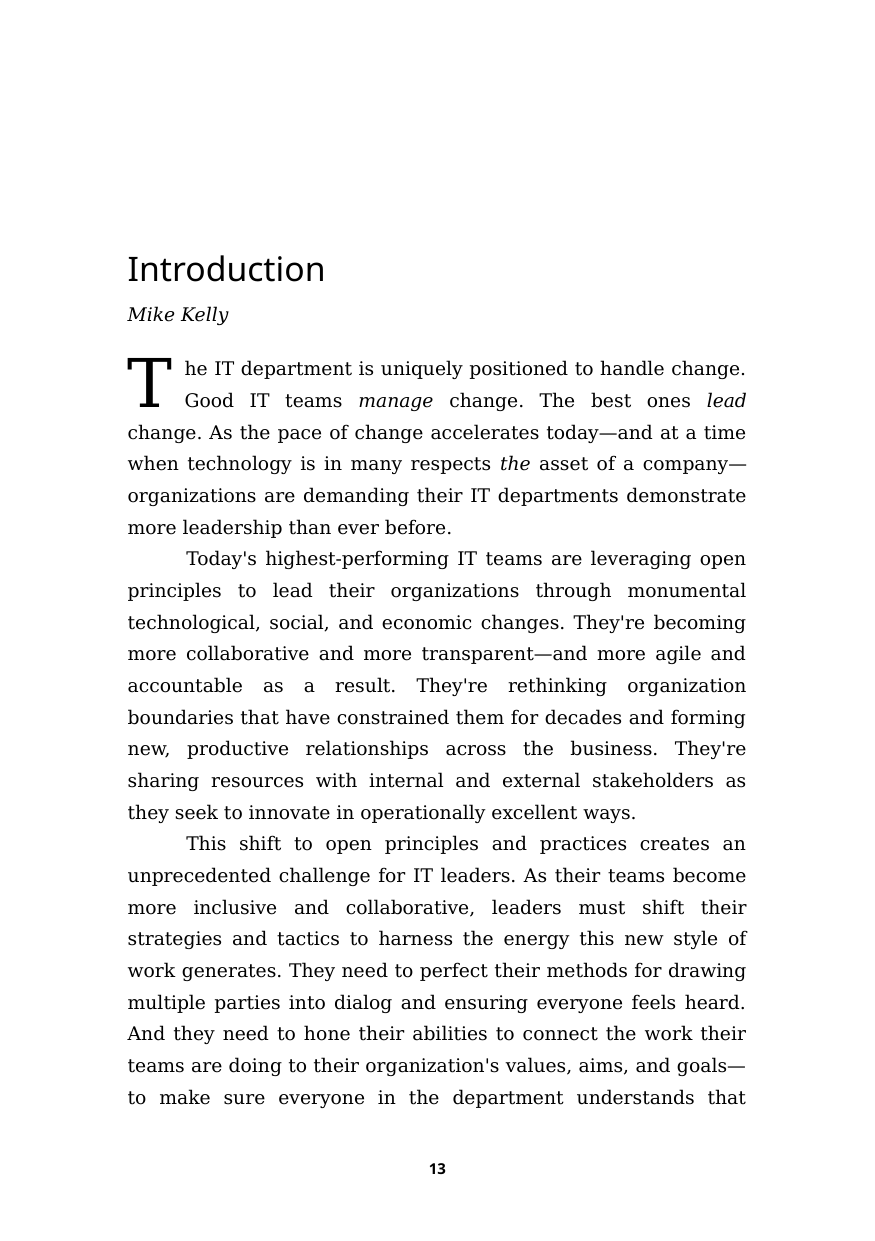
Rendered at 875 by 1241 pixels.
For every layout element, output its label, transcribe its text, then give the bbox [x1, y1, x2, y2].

text Today's highest-performing IT teams are leveraging open principles to lead their organizations through monumental technological, social, and economic changes. They're becoming more collaborative and more transparent—and more agile and accountable as a result. They're rethinking organization boundaries that have constrained them for decades and forming new, productive relationships across the business. They're sharing resources with internal and external stakeholders as they seek to innovate in operationally excellent ways. [127, 548, 747, 824]
text Mike Kelly [127, 304, 747, 326]
subtitle Introduction [127, 246, 747, 292]
text This shift to open principles and practices creates an unprecedented challenge for IT leaders. As their teams become more inclusive and collaborative, leaders must shift their strategies and tactics to harness the energy this new style of work generates. They need to perfect their methods for drawing multiple parties into dialog and ensuring everyone feels heard. And they need to hone their abilities to connect the work their teams are doing to their organization's values, aims, and goals—to make sure everyone in the department understands that [127, 833, 747, 1109]
text The IT department is uniquely positioned to handle change. Good IT teams manage change. The best ones lead change. As the pace of change accelerates today—and at a time when technology is in many respects the asset of a company—organizations are demanding their IT departments demonstrate more leadership than ever before. [127, 358, 747, 539]
